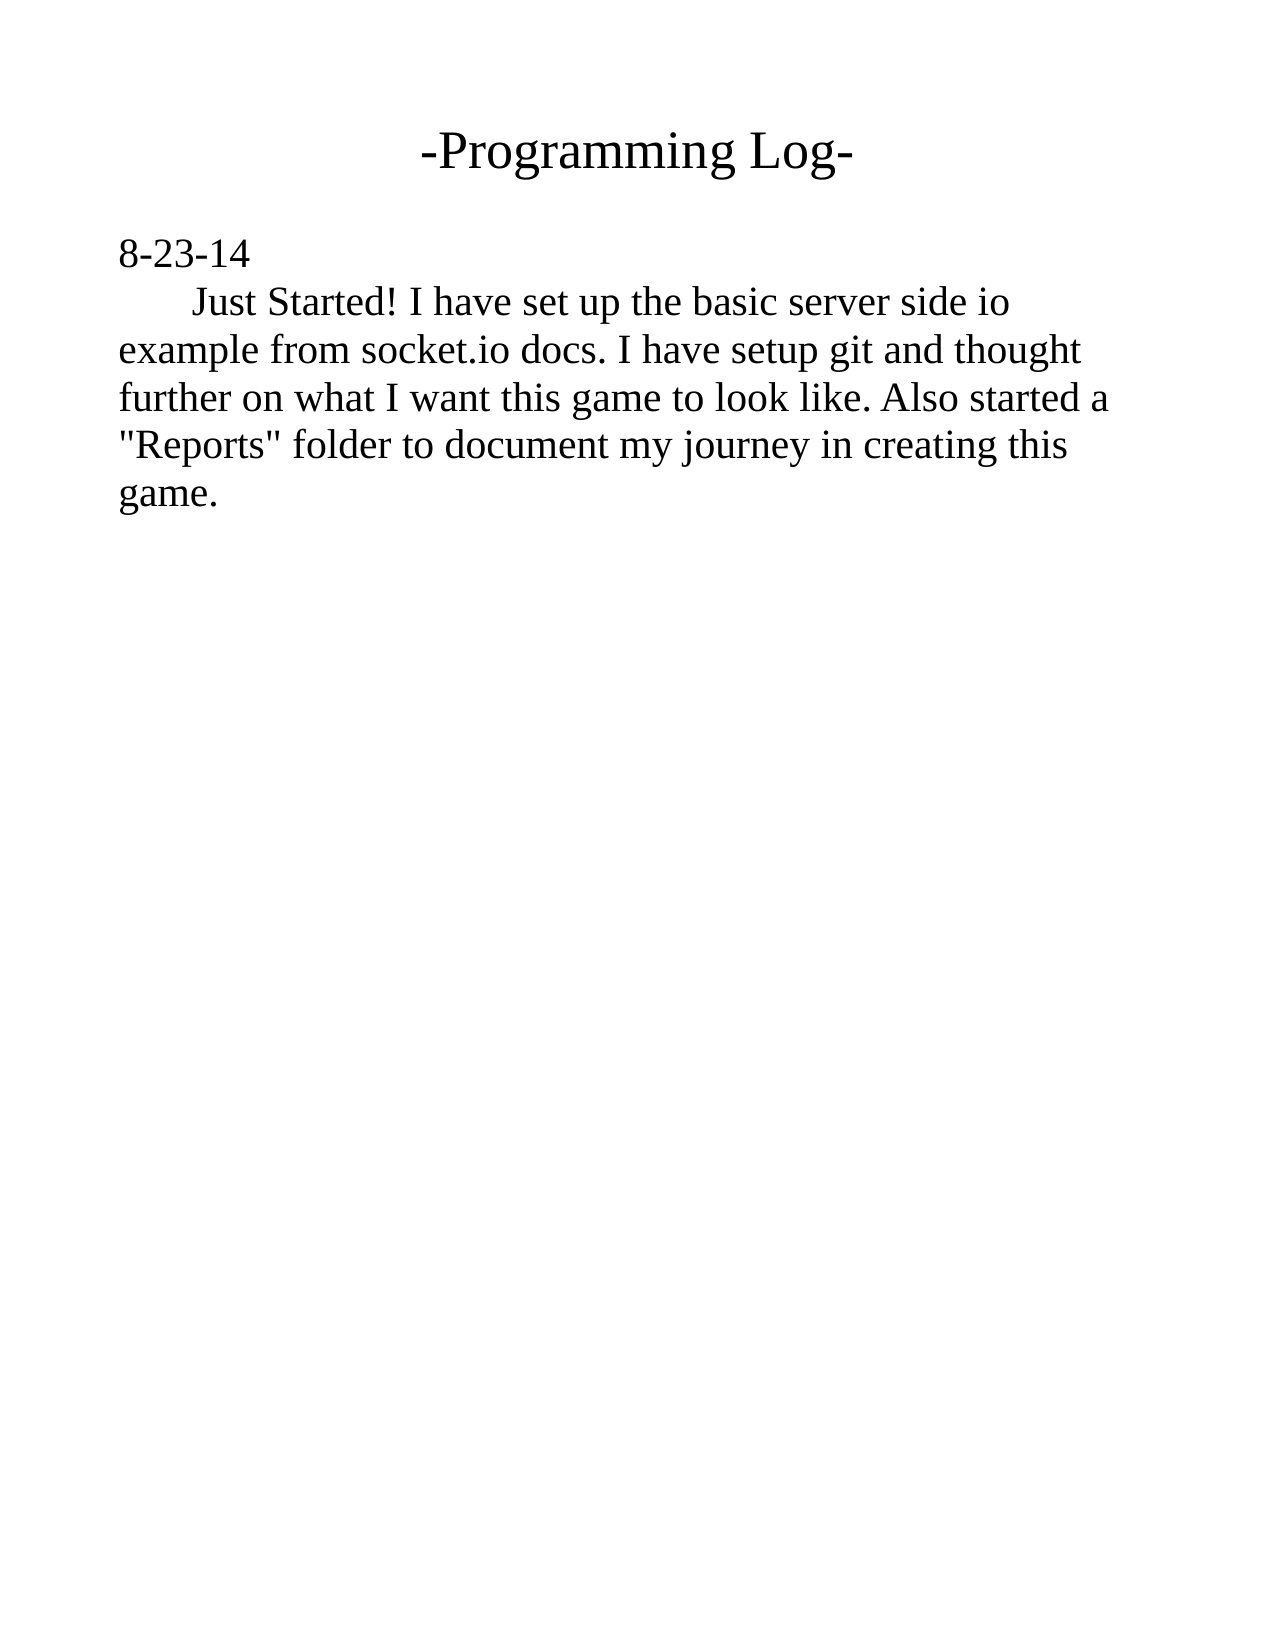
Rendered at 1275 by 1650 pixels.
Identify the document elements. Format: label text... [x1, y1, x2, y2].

text -Programming Log- [118, 118, 1157, 180]
text Just Started! I have set up the basic server side io example from socket.io docs. I have setup git and thought further on what I want this game to look like. Also started a "Reports" folder to document my journey in creating this game. [118, 276, 1157, 516]
text 8-23-14 [118, 228, 1157, 276]
